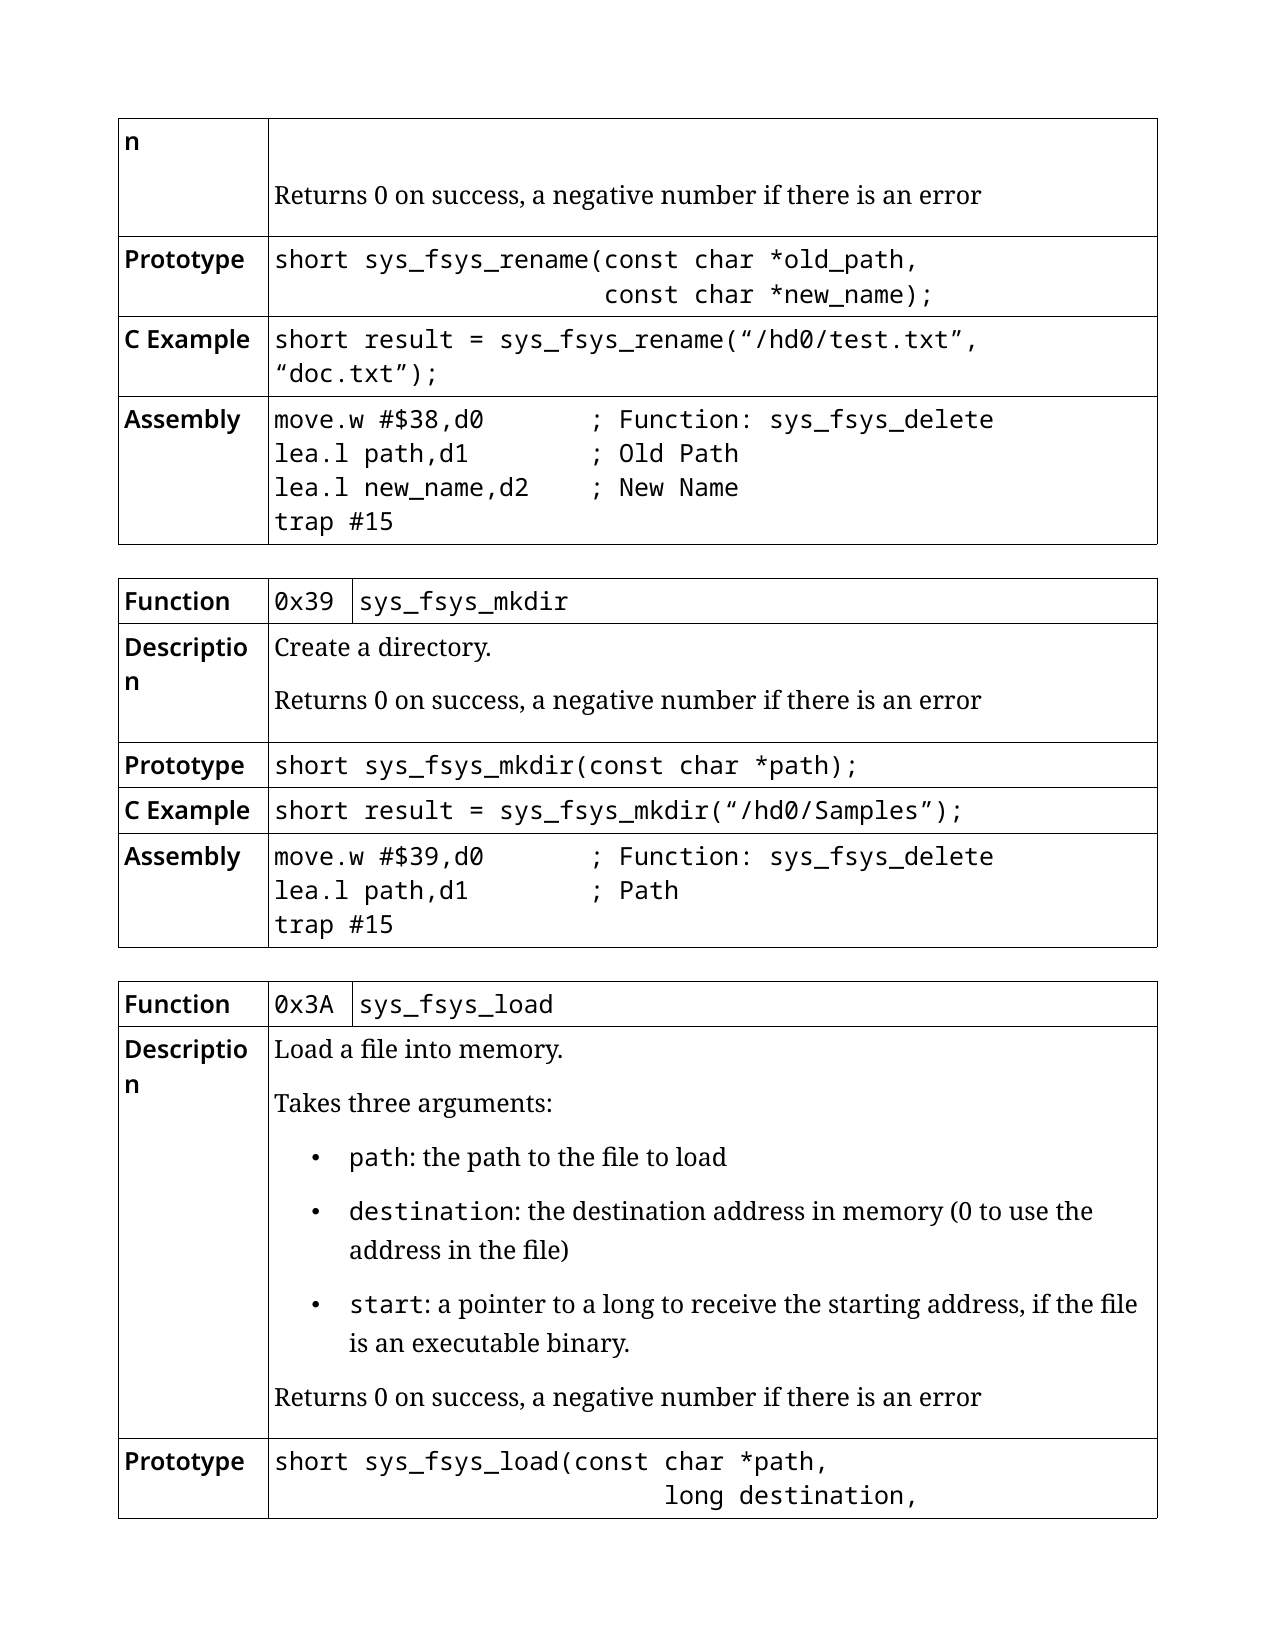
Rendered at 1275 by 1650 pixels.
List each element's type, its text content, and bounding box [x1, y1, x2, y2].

table_cell move.w #$39,d0 ; Function: sys_fsys_delete lea.l path,d1 ; Path trap #15 [269, 834, 1157, 947]
table_header sys_fsys_load [353, 982, 1157, 1026]
table_cell Create a directory. Returns 0 on success, a negative number if there is an error [269, 624, 1157, 742]
table_cell Assembly [119, 397, 268, 543]
table_cell Assembly [119, 834, 268, 947]
table_cell Load a file into memory. Takes three arguments: path: the path to the file to load destination: the destination address in memory (0 to use the address in the file) start: a pointer to a long to receive the starting address, if the file is an executable binary. Returns 0 on success, a negative number if there is an error [269, 1027, 1157, 1438]
table_header 0x3A [269, 982, 352, 1026]
table_cell Description [119, 1027, 268, 1438]
table_header sys_fsys_mkdir [353, 579, 1157, 623]
table_header Function [119, 982, 268, 1026]
table_cell Description [119, 624, 268, 742]
table_header Function [119, 579, 268, 623]
table_cell short result = sys_fsys_mkdir(“/hd0/Samples”); [269, 788, 1157, 833]
table_cell move.w #$38,d0 ; Function: sys_fsys_delete lea.l path,d1 ; Old Path lea.l new_name,d2 ; New Name trap #15 [269, 397, 1157, 543]
table_cell short sys_fsys_load(const char *path, long destination, [269, 1439, 1157, 1518]
table_cell C Example [119, 317, 268, 396]
table_cell short result = sys_fsys_rename(“/hd0/test.txt”, “doc.txt”); [269, 317, 1157, 396]
table_cell Prototype [119, 1439, 268, 1518]
table_cell short sys_fsys_rename(const char *old_path, const char *new_name); [269, 237, 1157, 316]
table_cell Prototype [119, 743, 268, 787]
table_cell Returns 0 on success, a negative number if there is an error [269, 119, 1157, 236]
table_cell Prototype [119, 237, 268, 316]
table_cell C Example [119, 788, 268, 833]
table_cell n [119, 119, 268, 236]
table_header 0x39 [269, 579, 352, 623]
table_cell short sys_fsys_mkdir(const char *path); [269, 743, 1157, 787]
